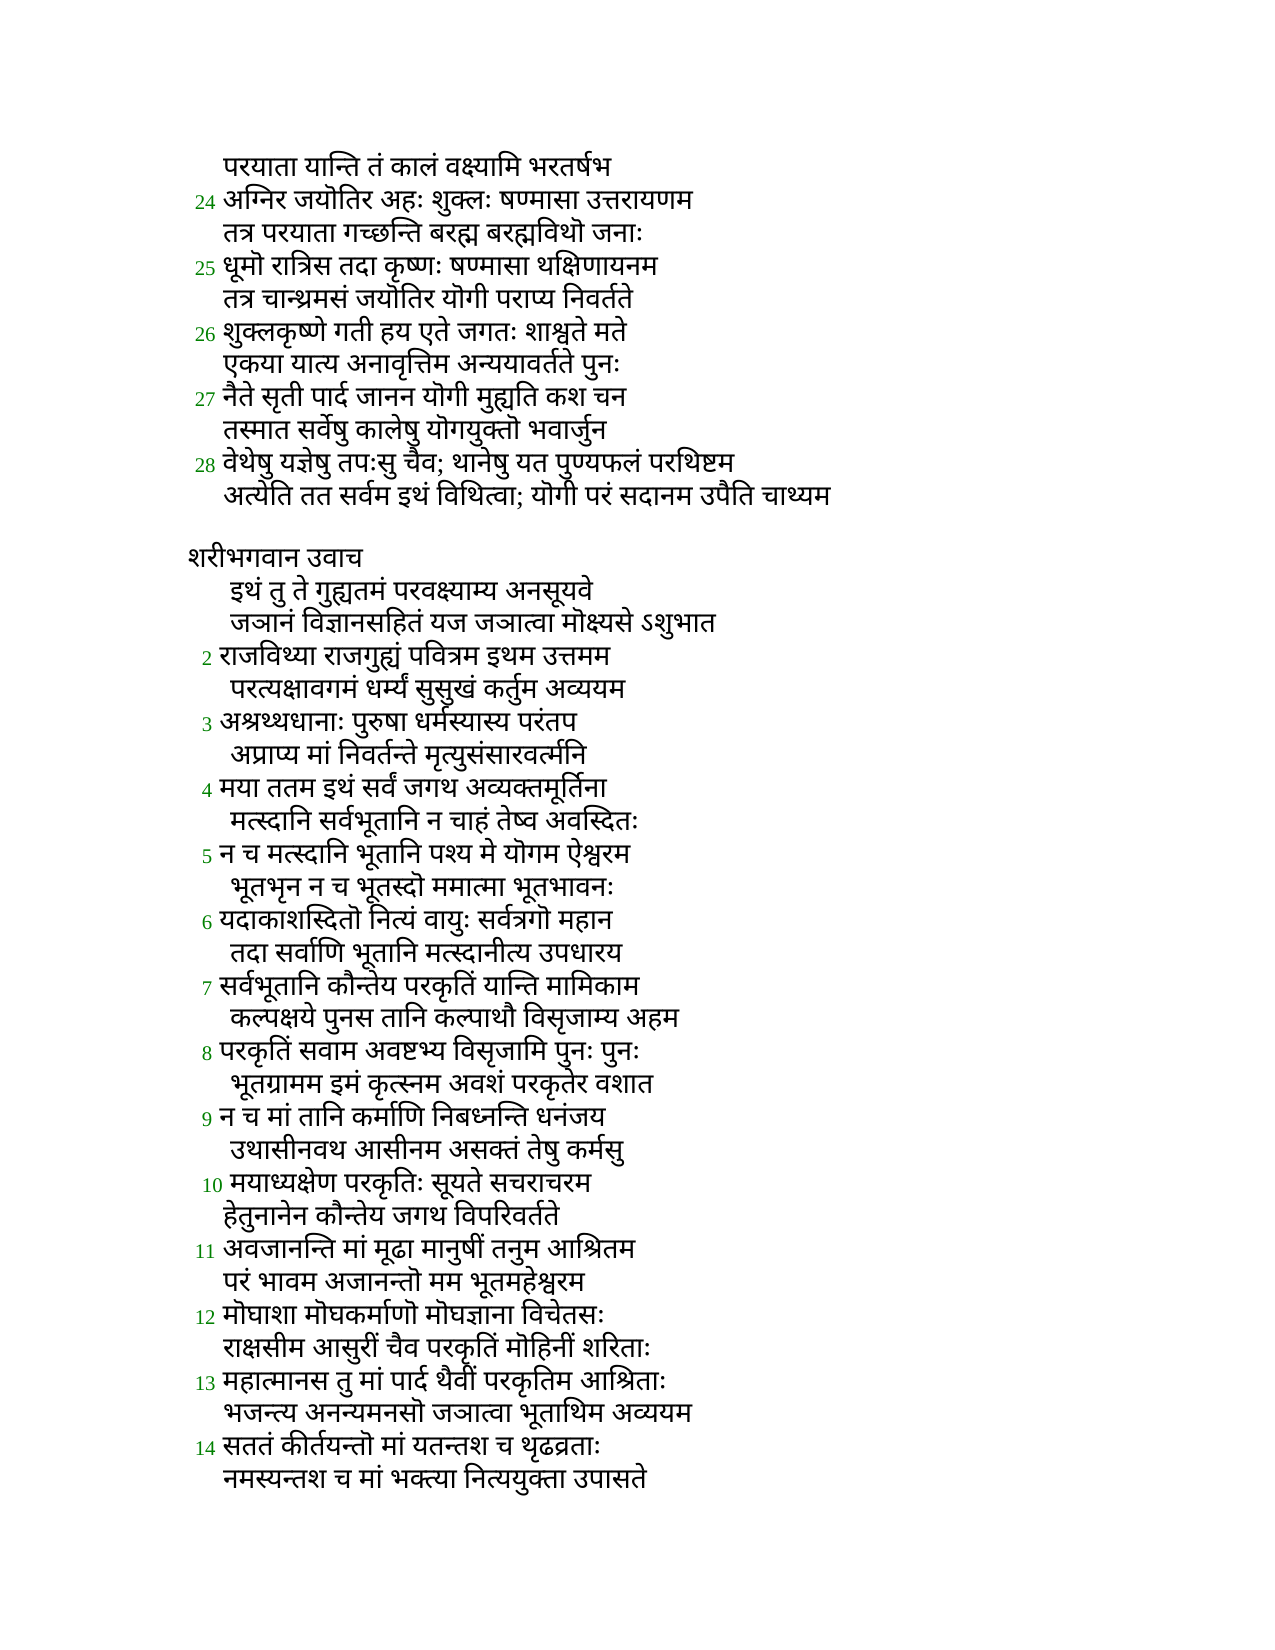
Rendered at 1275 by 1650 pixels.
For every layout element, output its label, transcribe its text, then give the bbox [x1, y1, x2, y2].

text शरीभगवान उवाच इथं तु ते गुह्यतमं परवक्ष्याम्य अनसूयवे जञानं विज्ञानसहितं यज जञात्वा मॊक्ष्यसे ऽशुभात 2 राजविथ्या राजगुह्यं पवित्रम इथम उत्तमम परत्यक्षावगमं धर्म्यं सुसुखं कर्तुम अव्ययम 3 अश्रथ्थधानाः पुरुषा धर्मस्यास्य परंतप अप्राप्य मां निवर्तन्ते मृत्युसंसारवर्त्मनि 4 मया ततम इथं सर्वं जगथ अव्यक्तमूर्तिना मत्स्दानि सर्वभूतानि न चाहं तेष्व अवस्दितः 5 न च मत्स्दानि भूतानि पश्य मे यॊगम ऐश्वरम भूतभृन न च भूतस्दॊ ममात्मा भूतभावनः 6 यदाकाशस्दितॊ नित्यं वायुः सर्वत्रगॊ महान तदा सर्वाणि भूतानि मत्स्दानीत्य उपधारय 7 सर्वभूतानि कौन्तेय परकृतिं यान्ति मामिकाम कल्पक्षये पुनस तानि कल्पाथौ विसृजाम्य अहम 8 परकृतिं सवाम अवष्टभ्य विसृजामि पुनः पुनः भूतग्रामम इमं कृत्स्नम अवशं परकृतेर वशात 9 न च मां तानि कर्माणि निबध्नन्ति धनंजय उथासीनवथ आसीनम असक्तं तेषु कर्मसु 10 मयाध्यक्षेण परकृतिः सूयते सचराचरम हेतुनानेन कौन्तेय जगथ विपरिवर्तते 11 अवजानन्ति मां मूढा मानुषीं तनुम आश्रितम परं भावम अजानन्तॊ मम भूतमहेश्वरम 12 मॊघाशा मॊघकर्माणॊ मॊघज्ञाना विचेतसः राक्षसीम आसुरीं चैव परकृतिं मॊहिनीं शरिताः 13 महात्मानस तु मां पार्द थैवीं परकृतिम आश्रिताः भजन्त्य अनन्यमनसॊ जञात्वा भूताथिम अव्ययम 14 सततं कीर्तयन्तॊ मां यतन्तश च थृढव्रताः नमस्यन्तश च मां भक्त्या नित्ययुक्ता उपासते [187, 541, 1087, 1495]
text परयाता यान्ति तं कालं वक्ष्यामि भरतर्षभ 24 अग्निर जयॊतिर अहः शुक्लः षण्मासा उत्तरायणम तत्र परयाता गच्छन्ति बरह्म बरह्मविथॊ जनाः 25 धूमॊ रात्रिस तदा कृष्णः षण्मासा थक्षिणायनम तत्र चान्थ्रमसं जयॊतिर यॊगी पराप्य निवर्तते 26 शुक्लकृष्णे गती हय एते जगतः शाश्वते मते एकया यात्य अनावृत्तिम अन्ययावर्तते पुनः 27 नैते सृती पार्द जानन यॊगी मुह्यति कश चन तस्मात सर्वेषु कालेषु यॊगयुक्तॊ भवार्जुन 28 वेथेषु यज्ञेषु तपःसु चैव; थानेषु यत पुण्यफलं परथिष्टम अत्येति तत सर्वम इथं विथित्वा; यॊगी परं सदानम उपैति चाथ्यम [187, 150, 1087, 512]
